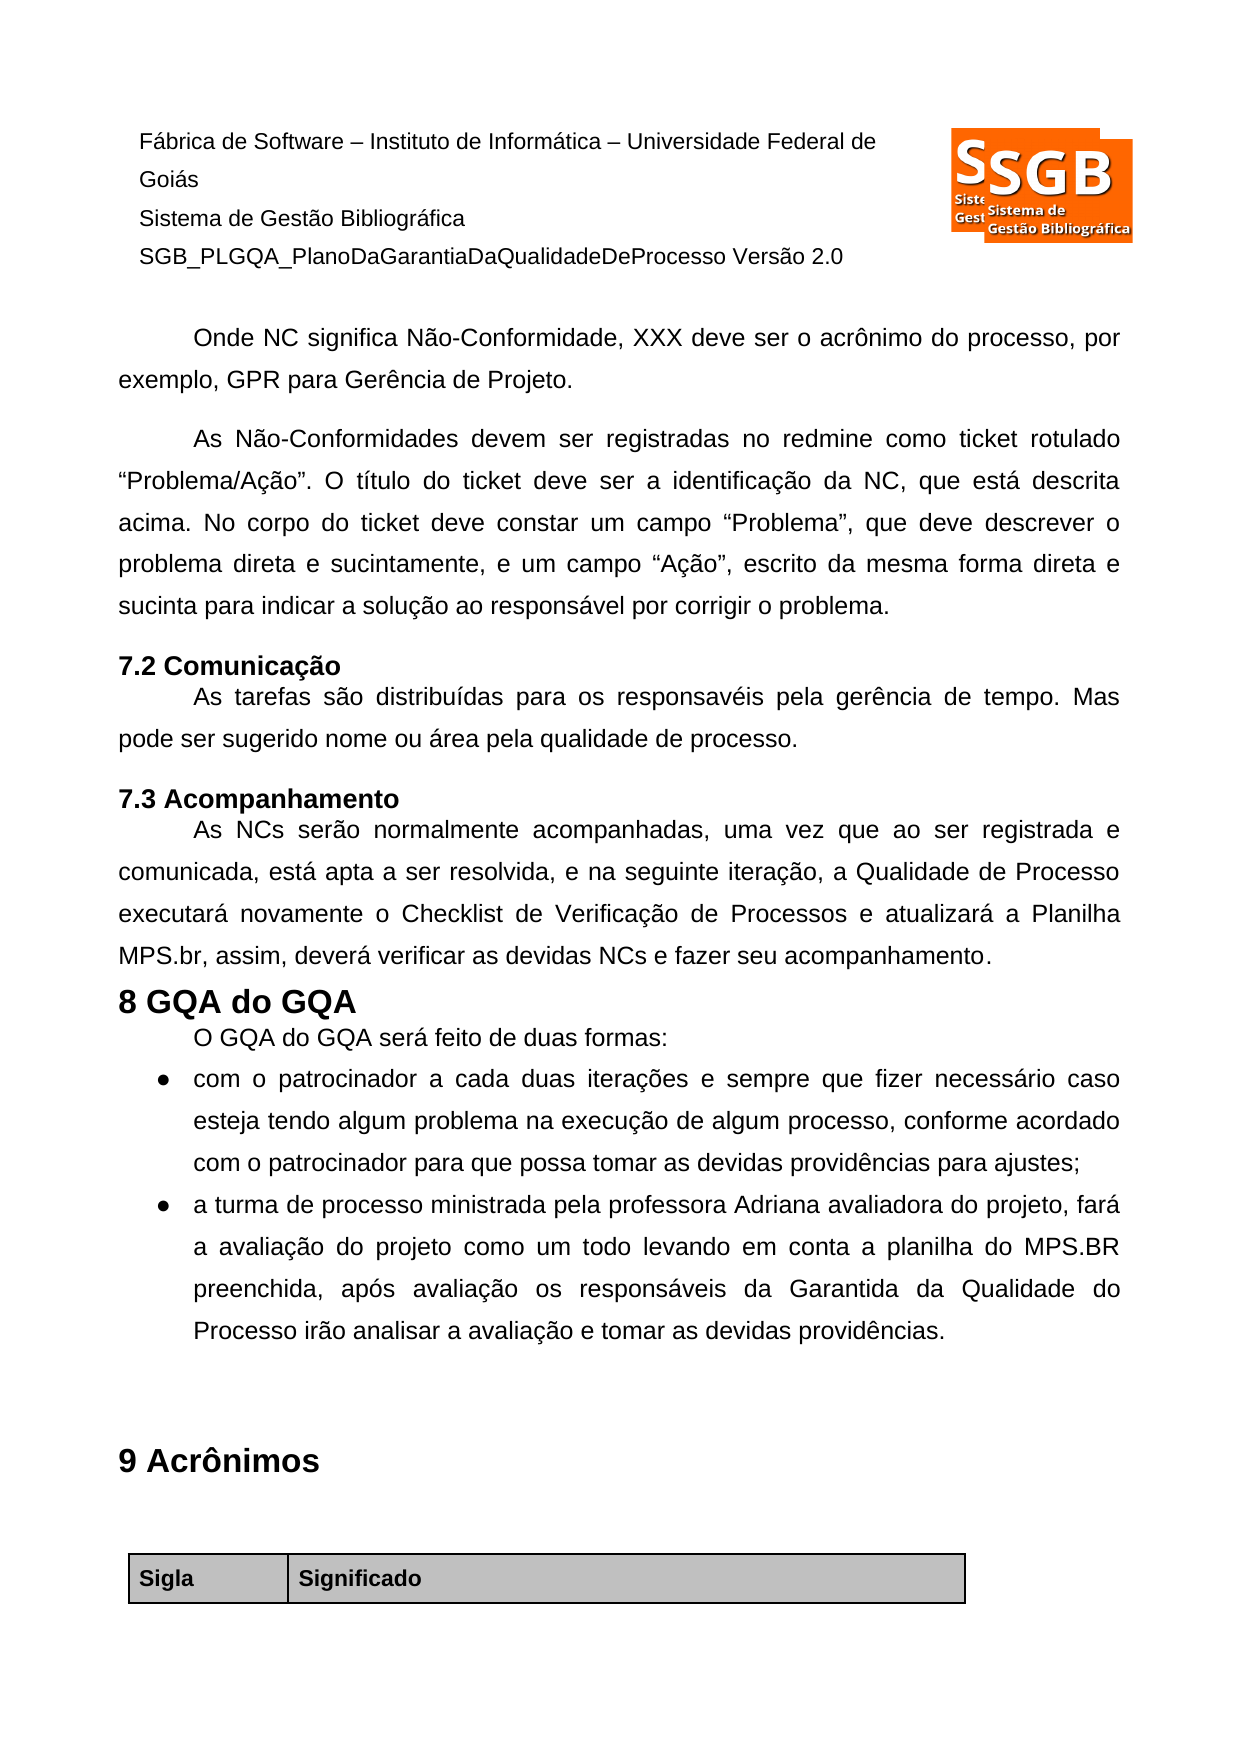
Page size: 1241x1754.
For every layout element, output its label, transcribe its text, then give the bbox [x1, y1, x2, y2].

list a turma de processo ministrada pela professora Adriana avaliadora do projeto, fará a avaliação do projeto como um todo levando em conta a planilha do MPS.BR preenchida, após avaliação os responsáveis da Garantida da Qualidade do Processo irão analisar a avaliação e tomar as devidas providências. [156, 1191, 1122, 1344]
subtitle 9 Acrônimos [118, 1442, 1122, 1479]
text As NCs serão normalmente acompanhadas, uma vez que ao ser registrada e comunicada, está apta a ser resolvida, e na seguinte iteração, a Qualidade de Processo executará novamente o Checklist de Verificação de Processos e atualizará a Planilha MPS.br, assim, deverá verificar as devidas NCs e fazer seu acompanhamento. [118, 816, 1122, 969]
table_header Significado [289, 1555, 964, 1602]
subtitle 7.2 Comunicação [118, 651, 1122, 681]
subtitle 7.3 Acompanhamento [118, 783, 1122, 814]
picture [951, 128, 1133, 243]
subtitle 8 GQA do GQA [118, 983, 1122, 1021]
table_header Sigla [130, 1555, 287, 1602]
text O GQA do GQA será feito de duas formas: [118, 1023, 1122, 1051]
text As Não-Conformidades devem ser registradas no redmine como ticket rotulado “Problema/Ação”. O título do ticket deve ser a identificação da NC, que está descrita acima. No corpo do ticket deve constar um campo “Problema”, que deve descrever o problema direta e sucintamente, e um campo “Ação”, escrito da mesma forma direta e sucinta para indicar a solução ao responsável por corrigir o problema. [118, 425, 1122, 620]
list com o patrocinador a cada duas iterações e sempre que fizer necessário caso esteja tendo algum problema na execução de algum processo, conforme acordado com o patrocinador para que possa tomar as devidas providências para ajustes; [156, 1065, 1122, 1177]
text Onde NC significa Não-Conformidade, XXX deve ser o acrônimo do processo, por exemplo, GPR para Gerência de Projeto. [118, 324, 1122, 394]
text As tarefas são distribuídas para os responsavéis pela gerência de tempo. Mas pode ser sugerido nome ou área pela qualidade de processo. [118, 683, 1122, 753]
